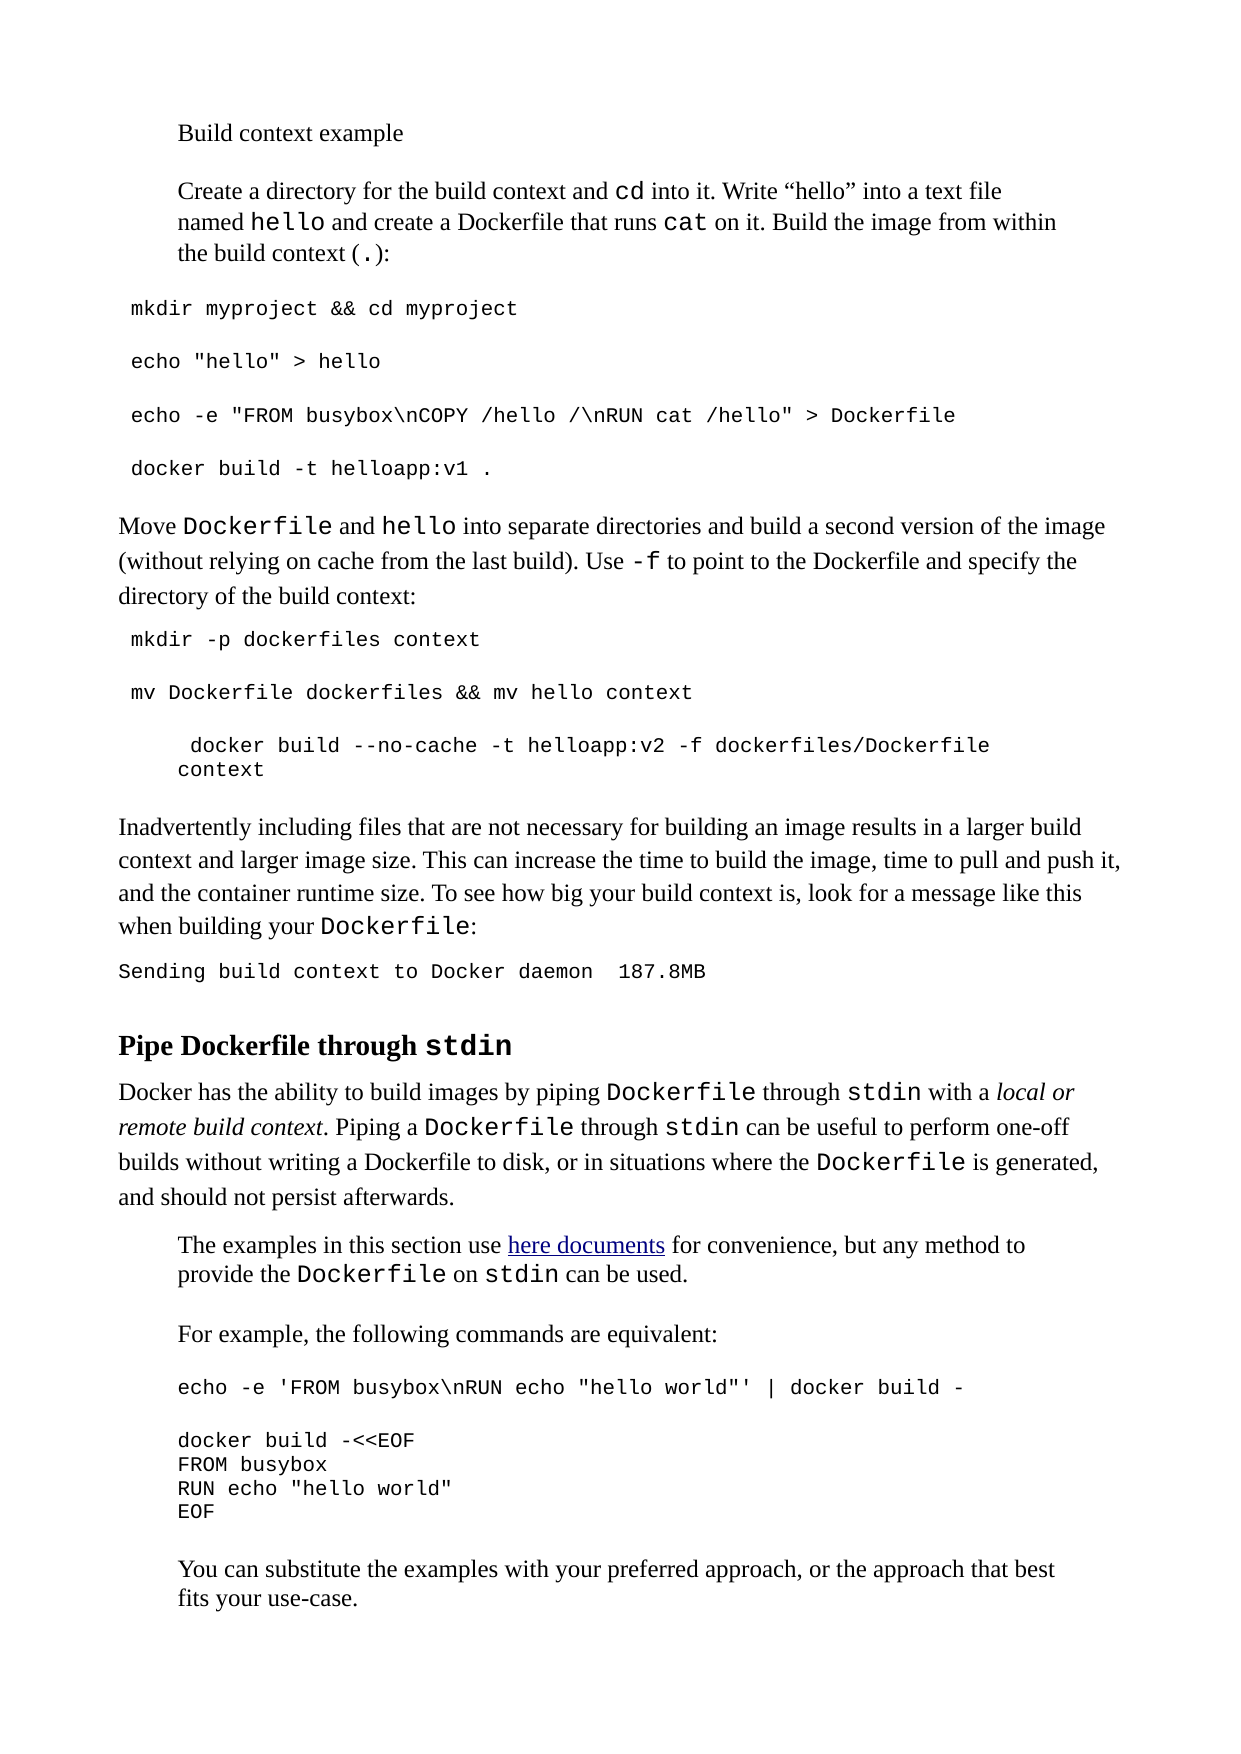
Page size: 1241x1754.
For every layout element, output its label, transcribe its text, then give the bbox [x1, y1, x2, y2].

text You can substitute the examples with your preferred approach, or the approach that best fits your use-case. [177, 1554, 1063, 1612]
text Create a directory for the build context and cd into it. Write “hello” into a text file named hello and create a Dockerfile that runs cat on it. Build the image from within the build context (.): [177, 176, 1063, 269]
text docker build -<<EOF [177, 1430, 1063, 1454]
text EOF [177, 1501, 1063, 1525]
text Sending build context to Docker daemon 187.8MB [118, 961, 1122, 984]
text FROM busybox [177, 1454, 1063, 1478]
text For example, the following commands are equivalent: [177, 1319, 1063, 1348]
text Build context example [177, 118, 1063, 147]
text echo "hello" > hello [118, 351, 1122, 375]
text mkdir -p dockerfiles context [118, 629, 1122, 652]
text mkdir myproject && cd myproject [118, 298, 1122, 322]
text docker build -t helloapp:v1 . [118, 458, 1122, 481]
text Docker has the ability to build images by piping Dockerfile through stdin with a local or remote build context. Piping a Dockerfile through stdin can be useful to perform one-off builds without writing a Dockerfile to disk, or in situations where the Dockerfile is generated, and should not persist afterwards. [118, 1077, 1122, 1211]
text echo -e 'FROM busybox\nRUN echo "hello world"' | docker build - [177, 1377, 1063, 1401]
text Inadvertently including files that are not necessary for building an image results in a larger build context and larger image size. This can increase the time to build the image, time to pull and push it, and the container runtime size. To see how big your build context is, look for a message like this when building your Dockerfile: [118, 812, 1122, 942]
text Move Dockerfile and hello into separate directories and build a second version of the image (without relying on cache from the last build). Use -f to point to the Dockerfile and specify the directory of the build context: [118, 511, 1122, 610]
subtitle Pipe Dockerfile through stdin [118, 1028, 1122, 1064]
text echo -e "FROM busybox\nCOPY /hello /\nRUN cat /hello" > Dockerfile [118, 404, 1122, 428]
text RUN echo "hello world" [177, 1478, 1063, 1501]
text mv Dockerfile dockerfiles && mv hello context [118, 682, 1122, 705]
text The examples in this section use here documents for convenience, but any method to provide the Dockerfile on stdin can be used. [177, 1230, 1063, 1289]
text docker build --no-cache -t helloapp:v2 -f dockerfiles/Dockerfile context [177, 735, 1063, 782]
